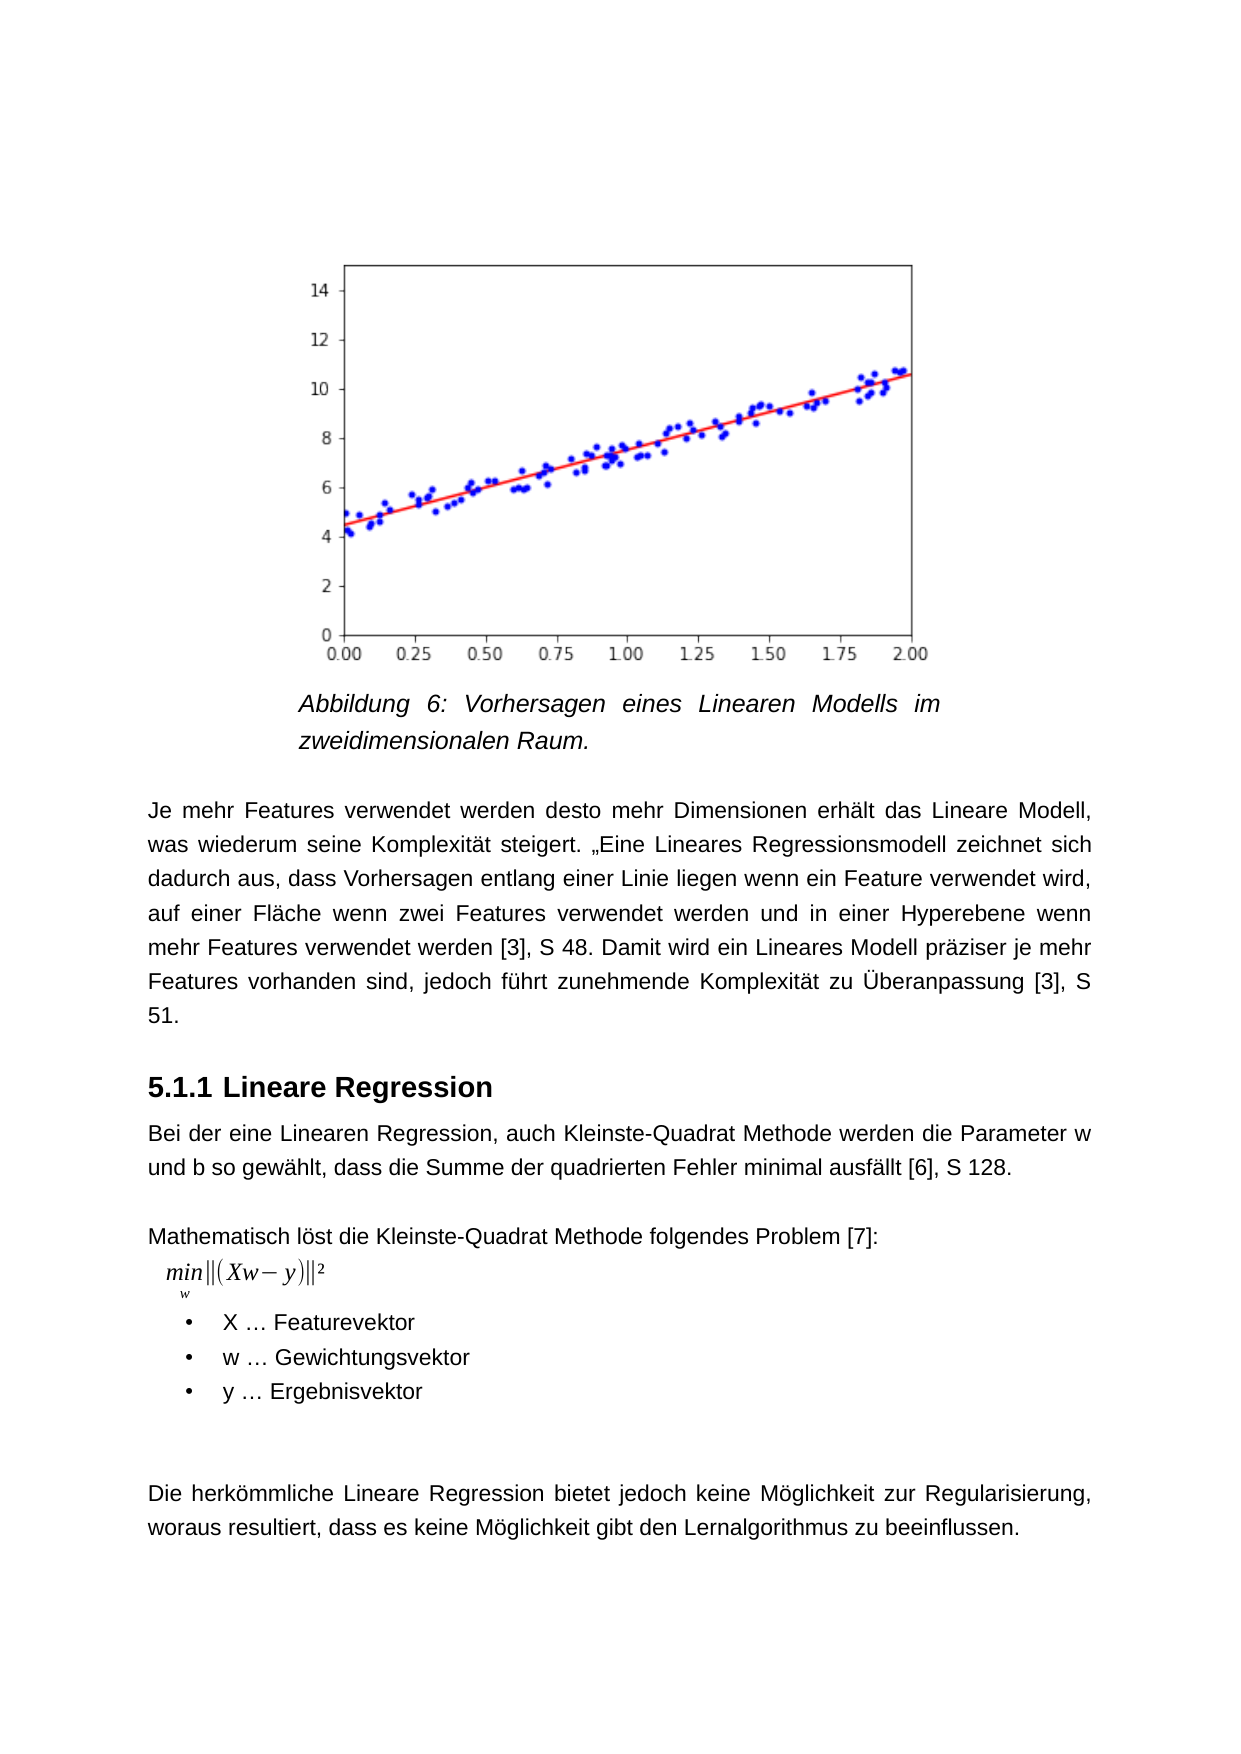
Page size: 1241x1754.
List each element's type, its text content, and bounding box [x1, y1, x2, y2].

list w … Gewichtungsvektor [185, 1343, 1092, 1370]
list y … Ergebnisvektor [185, 1378, 1092, 1404]
subtitle Lineare Regression [148, 1070, 1092, 1104]
text Bei der eine Linearen Regression, auch Kleinste-Quadrat Methode werden die Parameter w und b so gewählt, dass die Summe der quadrierten Fehler minimal ausfällt [6], S 128. [148, 1120, 1092, 1181]
list X … Featurevektor [185, 1309, 1092, 1336]
text Mathematisch löst die Kleinste-Quadrat Methode folgendes Problem [7]: [148, 1223, 1092, 1249]
text Je mehr Features verwendet werden desto mehr Dimensionen erhält das Lineare Modell, was wiederum seine Komplexität steigert. „Eine Lineares Regressionsmodell zeichnet sich dadurch aus, dass Vorhersagen entlang einer Linie liegen wenn ein Feature verwendet wird, auf einer Fläche wenn zwei Features verwendet werden und in einer Hyperebene wenn mehr Features verwendet werden [3], S 48. Damit wird ein Lineares Modell präziser je mehr Features vorhanden sind, jedoch führt zunehmende Komplexität zu Überanpassung [3], S 51. [148, 797, 1092, 1028]
picture [298, 248, 942, 676]
text Die herkömmliche Lineare Regression bietet jedoch keine Möglichkeit zur Regularisierung, woraus resultiert, dass es keine Möglichkeit gibt den Lernalgorithmus zu beeinflussen. [148, 1480, 1092, 1541]
text Abbildung 6: Vorhersagen eines Linearen Modells im zweidimensionalen Raum. [299, 676, 942, 755]
